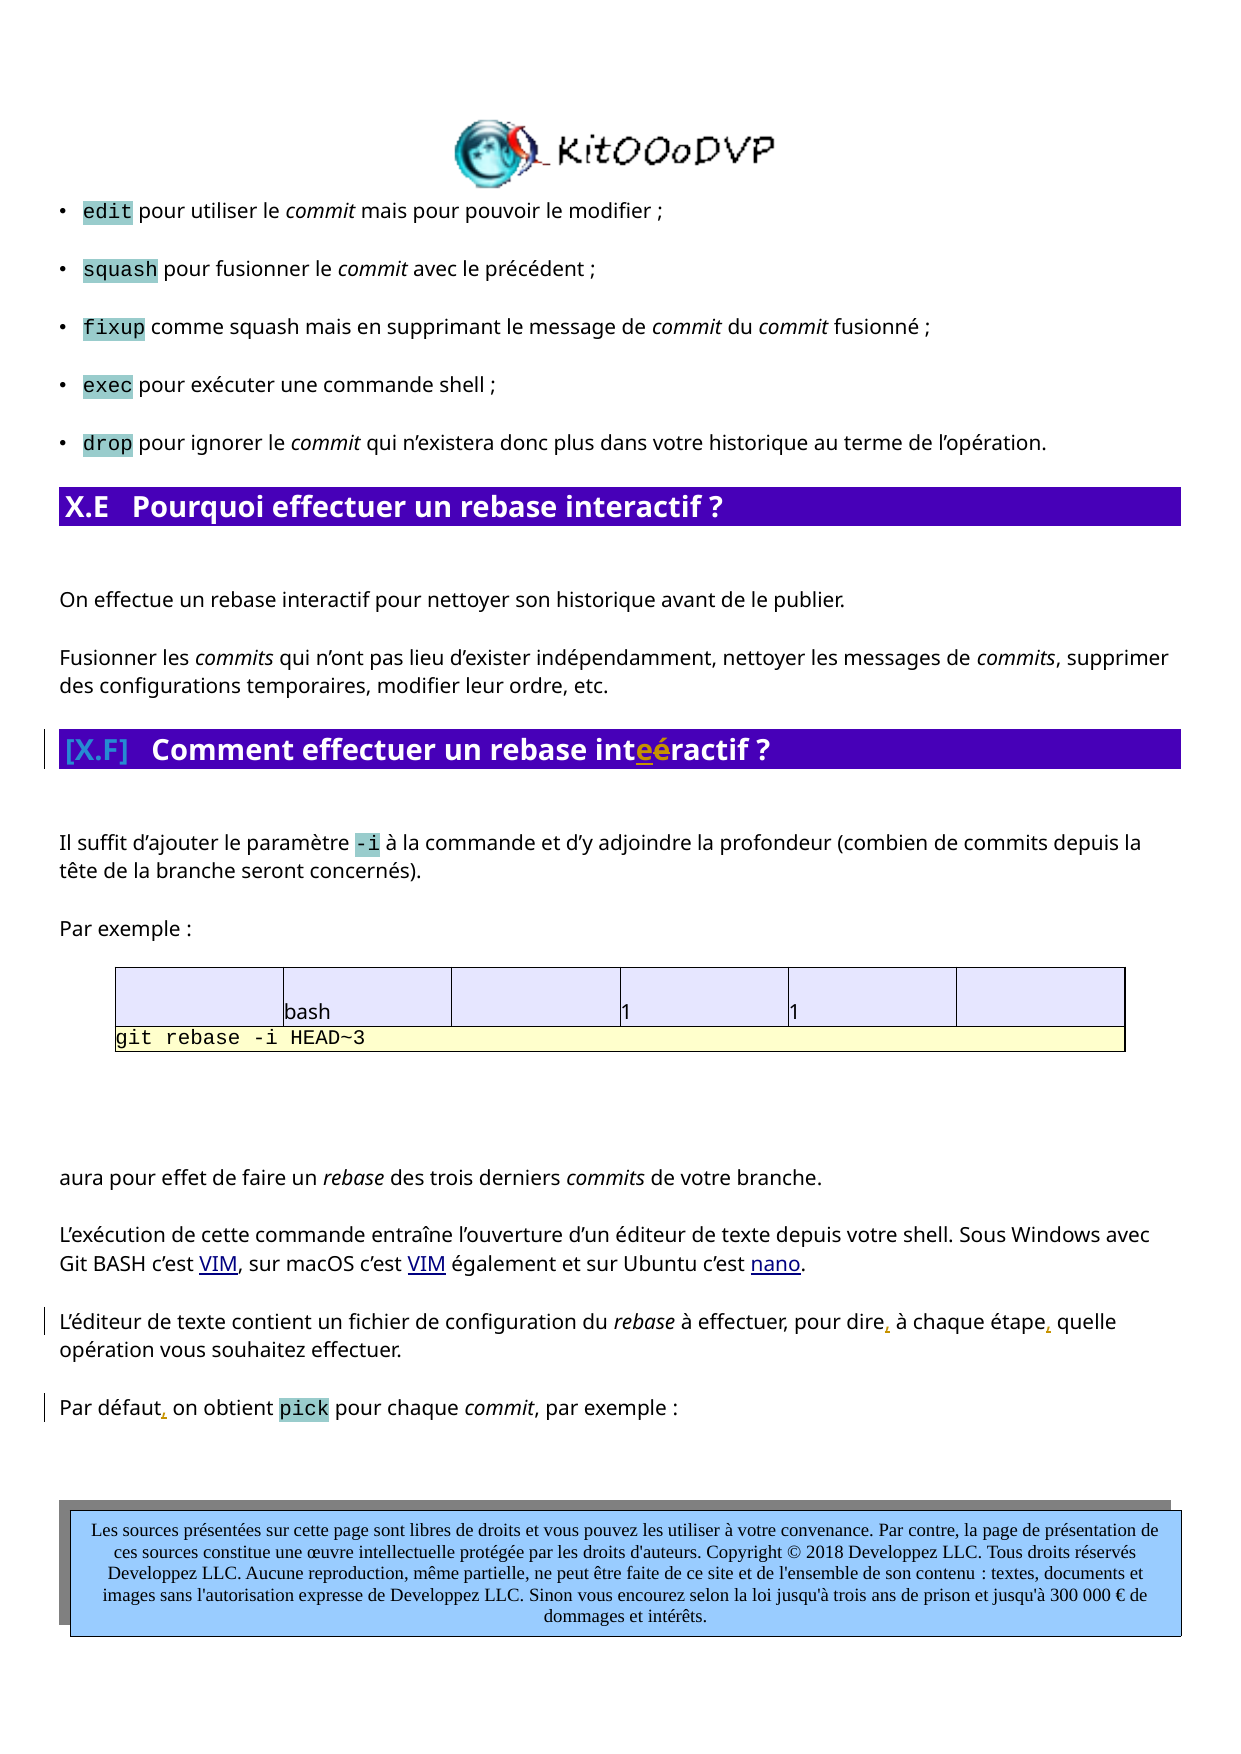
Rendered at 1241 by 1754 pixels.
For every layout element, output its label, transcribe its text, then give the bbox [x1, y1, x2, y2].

text Il suffit d’ajouter le paramètre -i à la commande et d’y adjoindre la profondeur (combien de commits depuis la tête de la branche seront concernés). [59, 828, 1181, 885]
text Fusionner les commits qui n’ont pas lieu d’exister indépendamment, nettoyer les messages de commits, supprimer des configurations temporaires, modifier leur ordre, etc. [59, 643, 1181, 700]
table_header [452, 968, 620, 1026]
text On effectue un rebase interactif pour nettoyer son historique avant de le publier. [59, 585, 1181, 614]
text L’éditeur de texte contient un fichier de configuration du rebase à effectuer, pour dire, à chaque étape, quelle opération vous souhaitez effectuer. [59, 1307, 1181, 1364]
subtitle Pourquoi effectuer un rebase interactif ? [59, 487, 1181, 526]
list edit pour utiliser le commit mais pour pouvoir le modifier ; [59, 196, 1181, 225]
picture [453, 118, 781, 191]
table_header 1 [621, 968, 788, 1026]
table_header 1 [789, 968, 956, 1026]
list drop pour ignorer le commit qui n’existera donc plus dans votre historique au terme de l’opération. [59, 428, 1181, 457]
table_header [957, 968, 1124, 1026]
text Par exemple : [59, 914, 1181, 943]
text aura pour effet de faire un rebase des trois derniers commits de votre branche. [59, 1163, 1181, 1191]
text L’exécution de cette commande entraîne l’ouverture d’un éditeur de texte depuis votre shell. Sous Windows avec Git BASH c’est VIM, sur macOS c’est VIM également et sur Ubuntu c’est nano. [59, 1221, 1181, 1277]
list exec pour exécuter une commande shell ; [59, 371, 1181, 399]
subtitle Comment effectuer un rebase interactif ? [59, 729, 1181, 769]
table_header bash [284, 968, 451, 1026]
text Par défaut, on obtient pick pour chaque commit, par exemple : [59, 1393, 1181, 1422]
list fixup comme squash mais en supprimant le message de commit du commit fusionné ; [59, 312, 1181, 341]
list squash pour fusionner le commit avec le précédent ; [59, 254, 1181, 283]
table_header [116, 968, 283, 1026]
